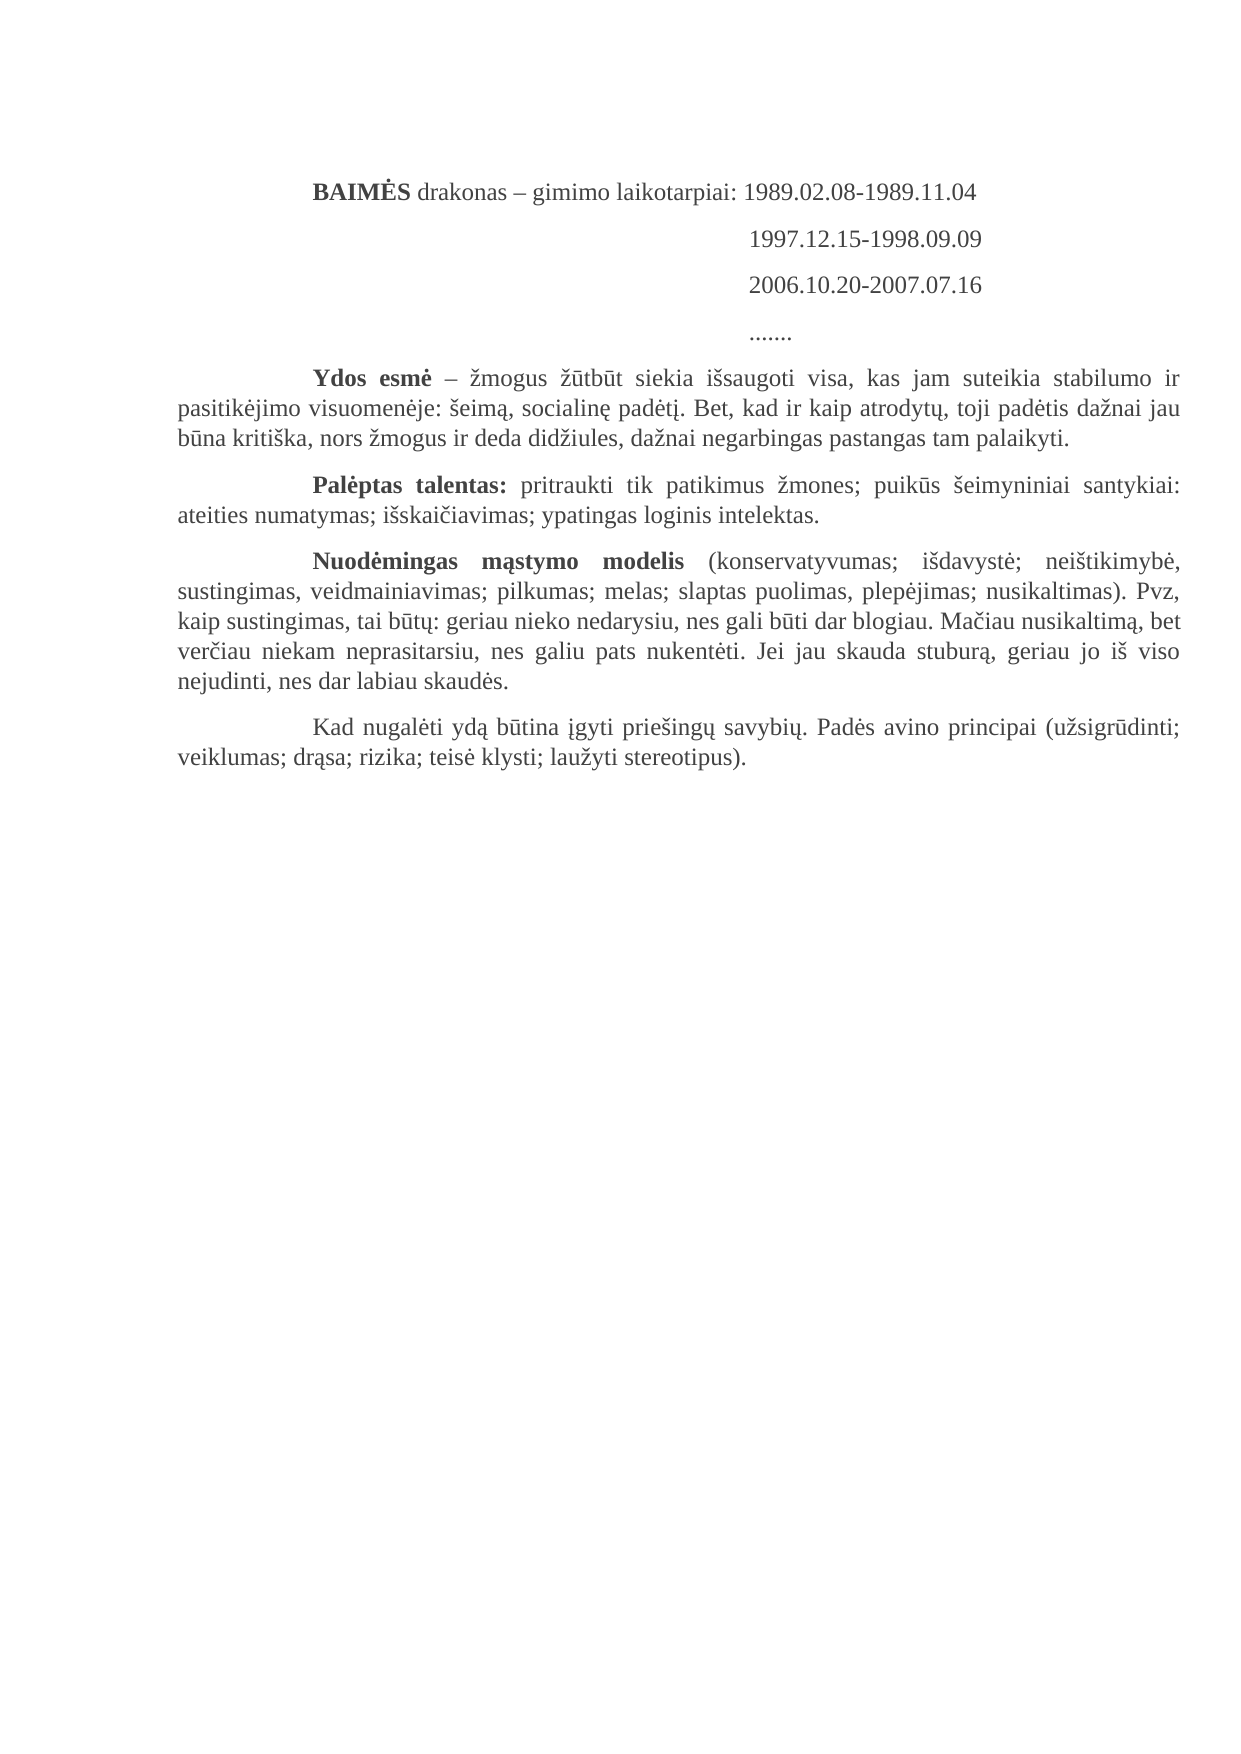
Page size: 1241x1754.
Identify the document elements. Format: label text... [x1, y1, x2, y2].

text BAIMĖS drakonas – gimimo laikotarpiai: 1989.02.08-1989.11.04 [177, 177, 1181, 206]
text Kad nugalėti ydą būtina įgyti priešingų savybių. Padės avino principai (užsigrūdinti; veiklumas; drąsa; rizika; teisė klysti; laužyti stereotipus). [177, 712, 1181, 771]
text Nuodėmingas mąstymo modelis (konservatyvumas; išdavystė; neištikimybė, sustingimas, veidmainiavimas; pilkumas; melas; slaptas puolimas, plepėjimas; nusikaltimas). Pvz, kaip sustingimas, tai būtų: geriau nieko nedarysiu, nes gali būti dar blogiau. Mačiau nusikaltimą, bet verčiau niekam neprasitarsiu, nes galiu pats nukentėti. Jei jau skauda stuburą, geriau jo iš viso nejudinti, nes dar labiau skaudės. [177, 546, 1181, 694]
text 1997.12.15-1998.09.09 [177, 224, 1181, 252]
text 2006.10.20-2007.07.16 [177, 270, 1181, 299]
text Ydos esmė – žmogus žūtbūt siekia išsaugoti visa, kas jam suteikia stabilumo ir pasitikėjimo visuomenėje: šeimą, socialinę padėtį. Bet, kad ir kaip atrodytų, toji padėtis dažnai jau būna kritiška, nors žmogus ir deda didžiules, dažnai negarbingas pastangas tam palaikyti. [177, 363, 1181, 452]
text ....... [177, 317, 1181, 346]
text Palėptas talentas: pritraukti tik patikimus žmones; puikūs šeimyniniai santykiai: ateities numatymas; išskaičiavimas; ypatingas loginis intelektas. [177, 470, 1181, 528]
